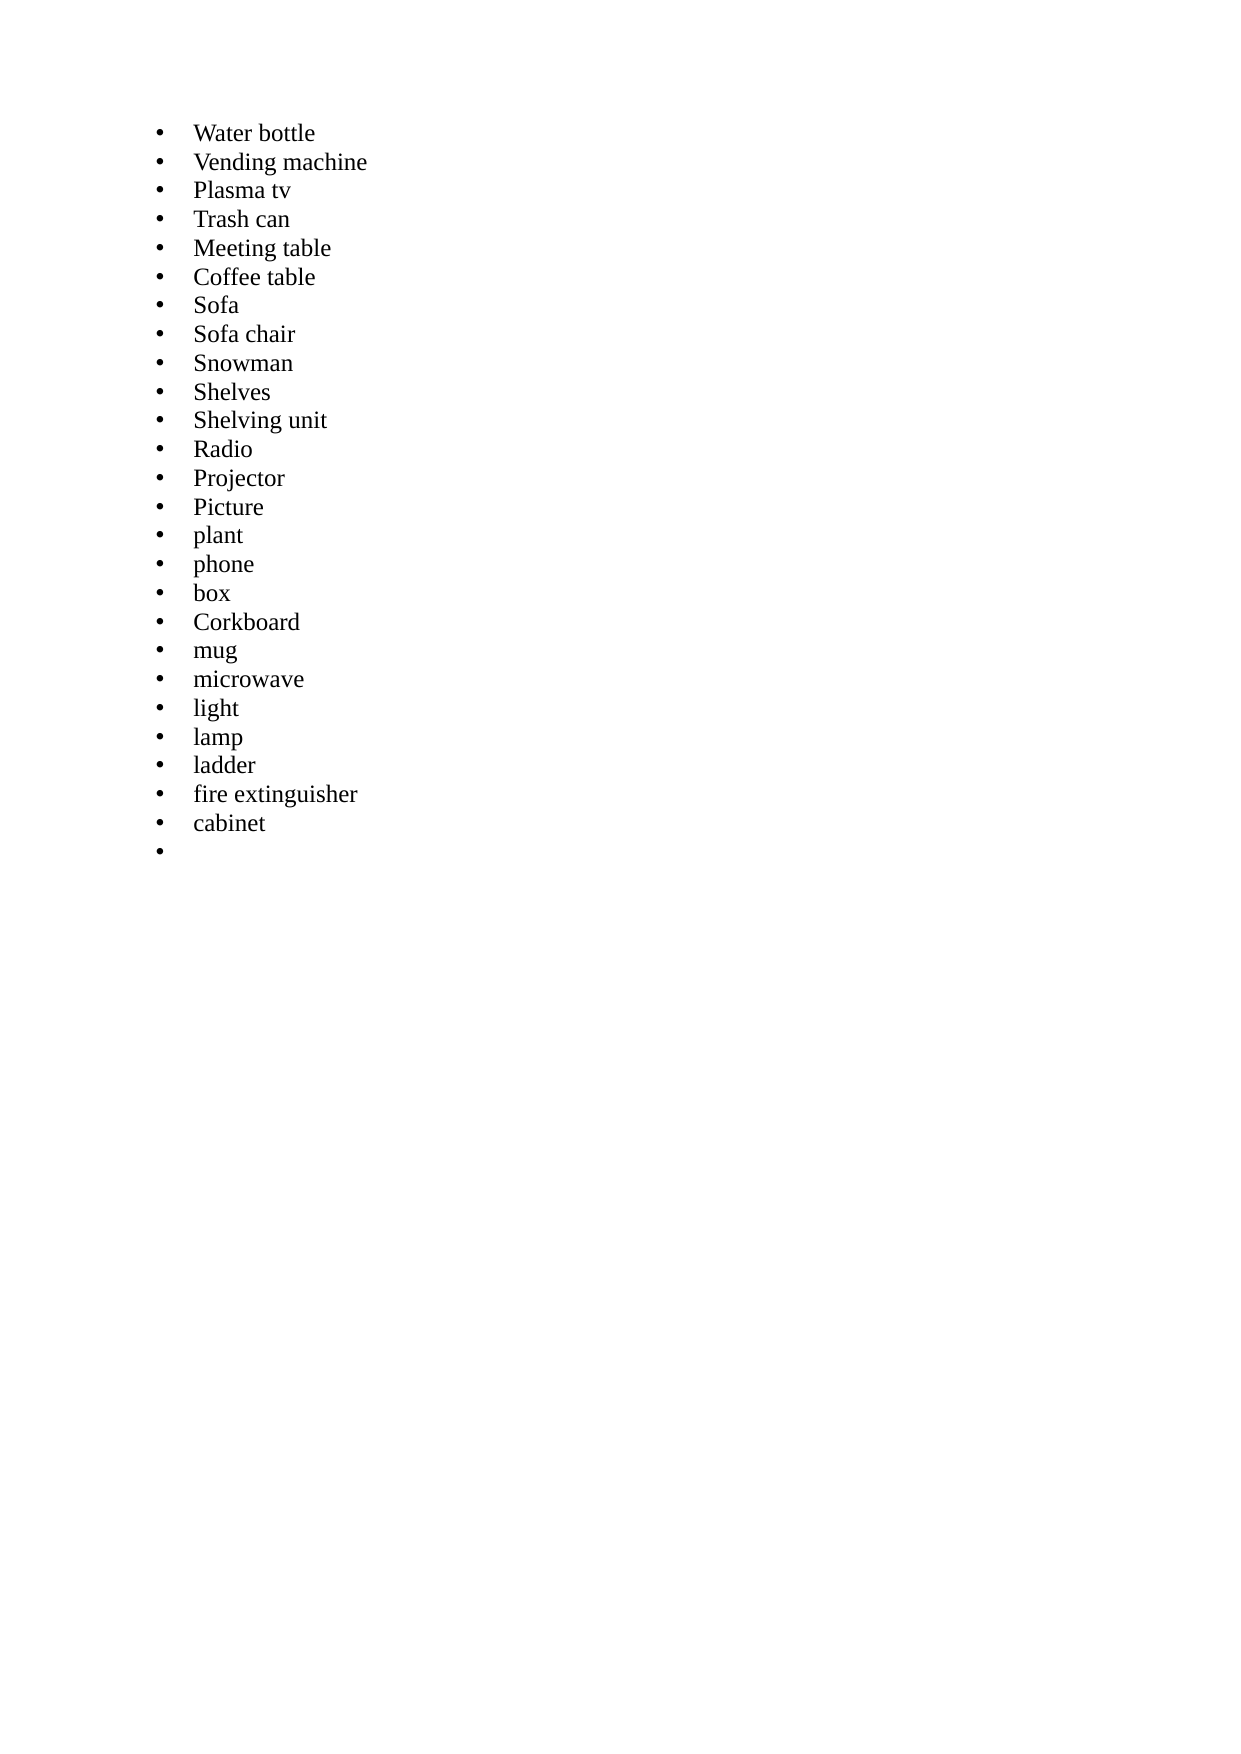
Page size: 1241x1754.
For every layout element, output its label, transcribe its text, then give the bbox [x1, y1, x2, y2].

list light [156, 693, 1122, 722]
list Shelving unit [156, 406, 1122, 434]
list ladder [156, 751, 1122, 779]
list Trash can [156, 204, 1122, 233]
list Radio [156, 434, 1122, 463]
list Vending machine [156, 147, 1122, 176]
list plant [156, 521, 1122, 549]
list fire extinguisher [156, 779, 1122, 808]
list Projector [156, 463, 1122, 492]
list Shelves [156, 377, 1122, 406]
list lamp [156, 722, 1122, 751]
list Sofa [156, 291, 1122, 319]
list Snowman [156, 348, 1122, 377]
list phone [156, 549, 1122, 578]
list Plasma tv [156, 176, 1122, 204]
list Water bottle [156, 118, 1122, 147]
list Sofa chair [156, 319, 1122, 348]
list cabinet [156, 808, 1122, 837]
list Meeting table [156, 233, 1122, 262]
list microwave [156, 664, 1122, 693]
list Corkboard [156, 607, 1122, 636]
list box [156, 578, 1122, 607]
list Coffee table [156, 262, 1122, 291]
list Picture [156, 492, 1122, 521]
list mug [156, 636, 1122, 664]
